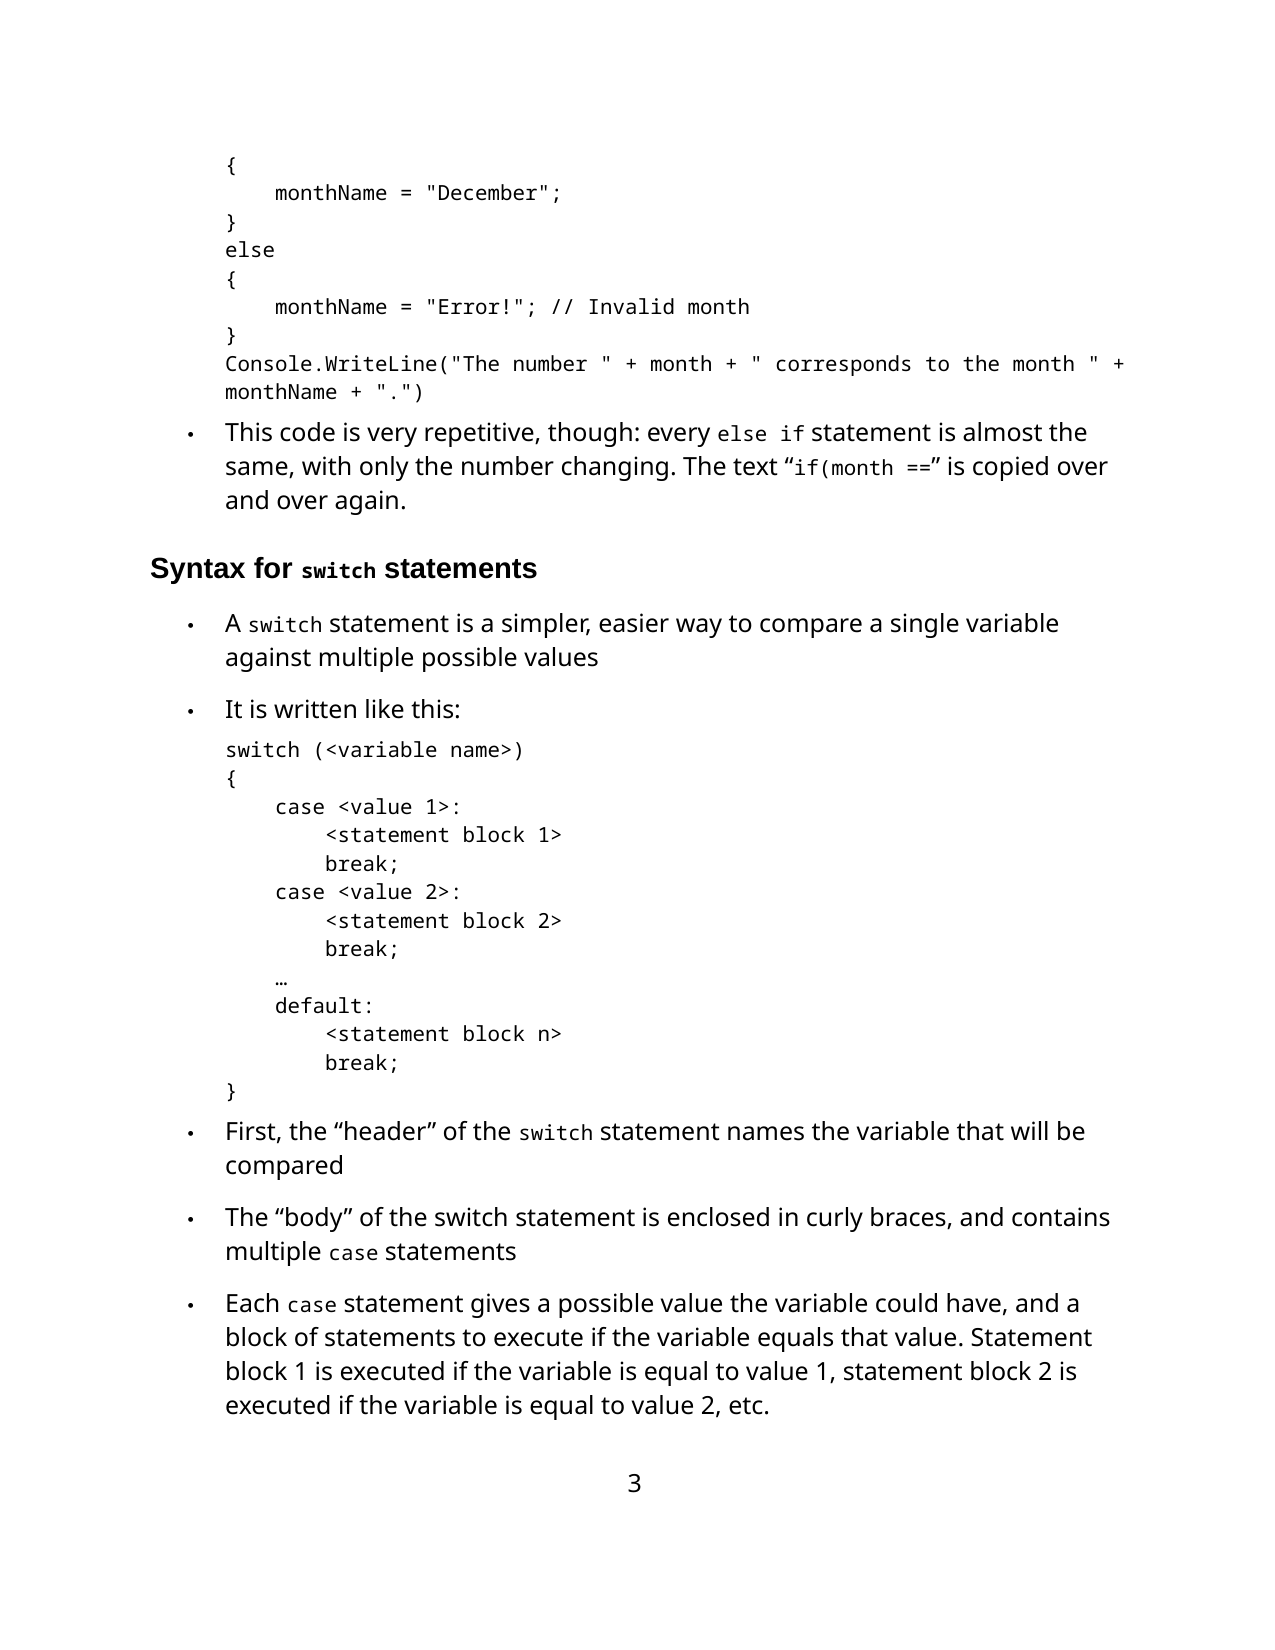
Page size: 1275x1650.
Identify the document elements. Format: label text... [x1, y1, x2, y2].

list default: [187, 991, 1125, 1019]
list <statement block 2> [187, 906, 1125, 934]
list This code is very repetitive, though: every else if statement is almost the same, with only the number changing. The text “if(month ==” is copied over and over again. [187, 415, 1125, 517]
list <statement block 1> [187, 820, 1125, 849]
list } [187, 1076, 1125, 1105]
list case <value 1>: [187, 792, 1125, 820]
list break; [187, 934, 1125, 963]
list { [187, 763, 1125, 792]
list First, the “header” of the switch statement names the variable that will be compared [187, 1114, 1125, 1182]
list else [187, 235, 1125, 264]
list monthName = "December"; [187, 178, 1125, 207]
list } [187, 207, 1125, 235]
list Each case statement gives a possible value the variable could have, and a block of statements to execute if the variable equals that value. Statement block 1 is executed if the variable is equal to value 1, statement block 2 is executed if the variable is equal to value 2, etc. [187, 1286, 1125, 1422]
list case <value 2>: [187, 877, 1125, 906]
list It is written like this: [187, 692, 1125, 726]
list <statement block n> [187, 1019, 1125, 1048]
list break; [187, 1048, 1125, 1076]
list switch (<variable name>) [187, 735, 1125, 763]
list { [187, 150, 1125, 178]
list { [187, 264, 1125, 292]
subtitle Syntax for switch statements [150, 551, 1125, 584]
list A switch statement is a simpler, easier way to compare a single variable against multiple possible values [187, 606, 1125, 674]
list Console.WriteLine("The number " + month + " corresponds to the month " + monthName + ".") [187, 349, 1125, 406]
list monthName = "Error!"; // Invalid month [187, 292, 1125, 321]
list The “body” of the switch statement is enclosed in curly braces, and contains multiple case statements [187, 1200, 1125, 1268]
list … [187, 963, 1125, 991]
list break; [187, 849, 1125, 877]
list } [187, 321, 1125, 349]
